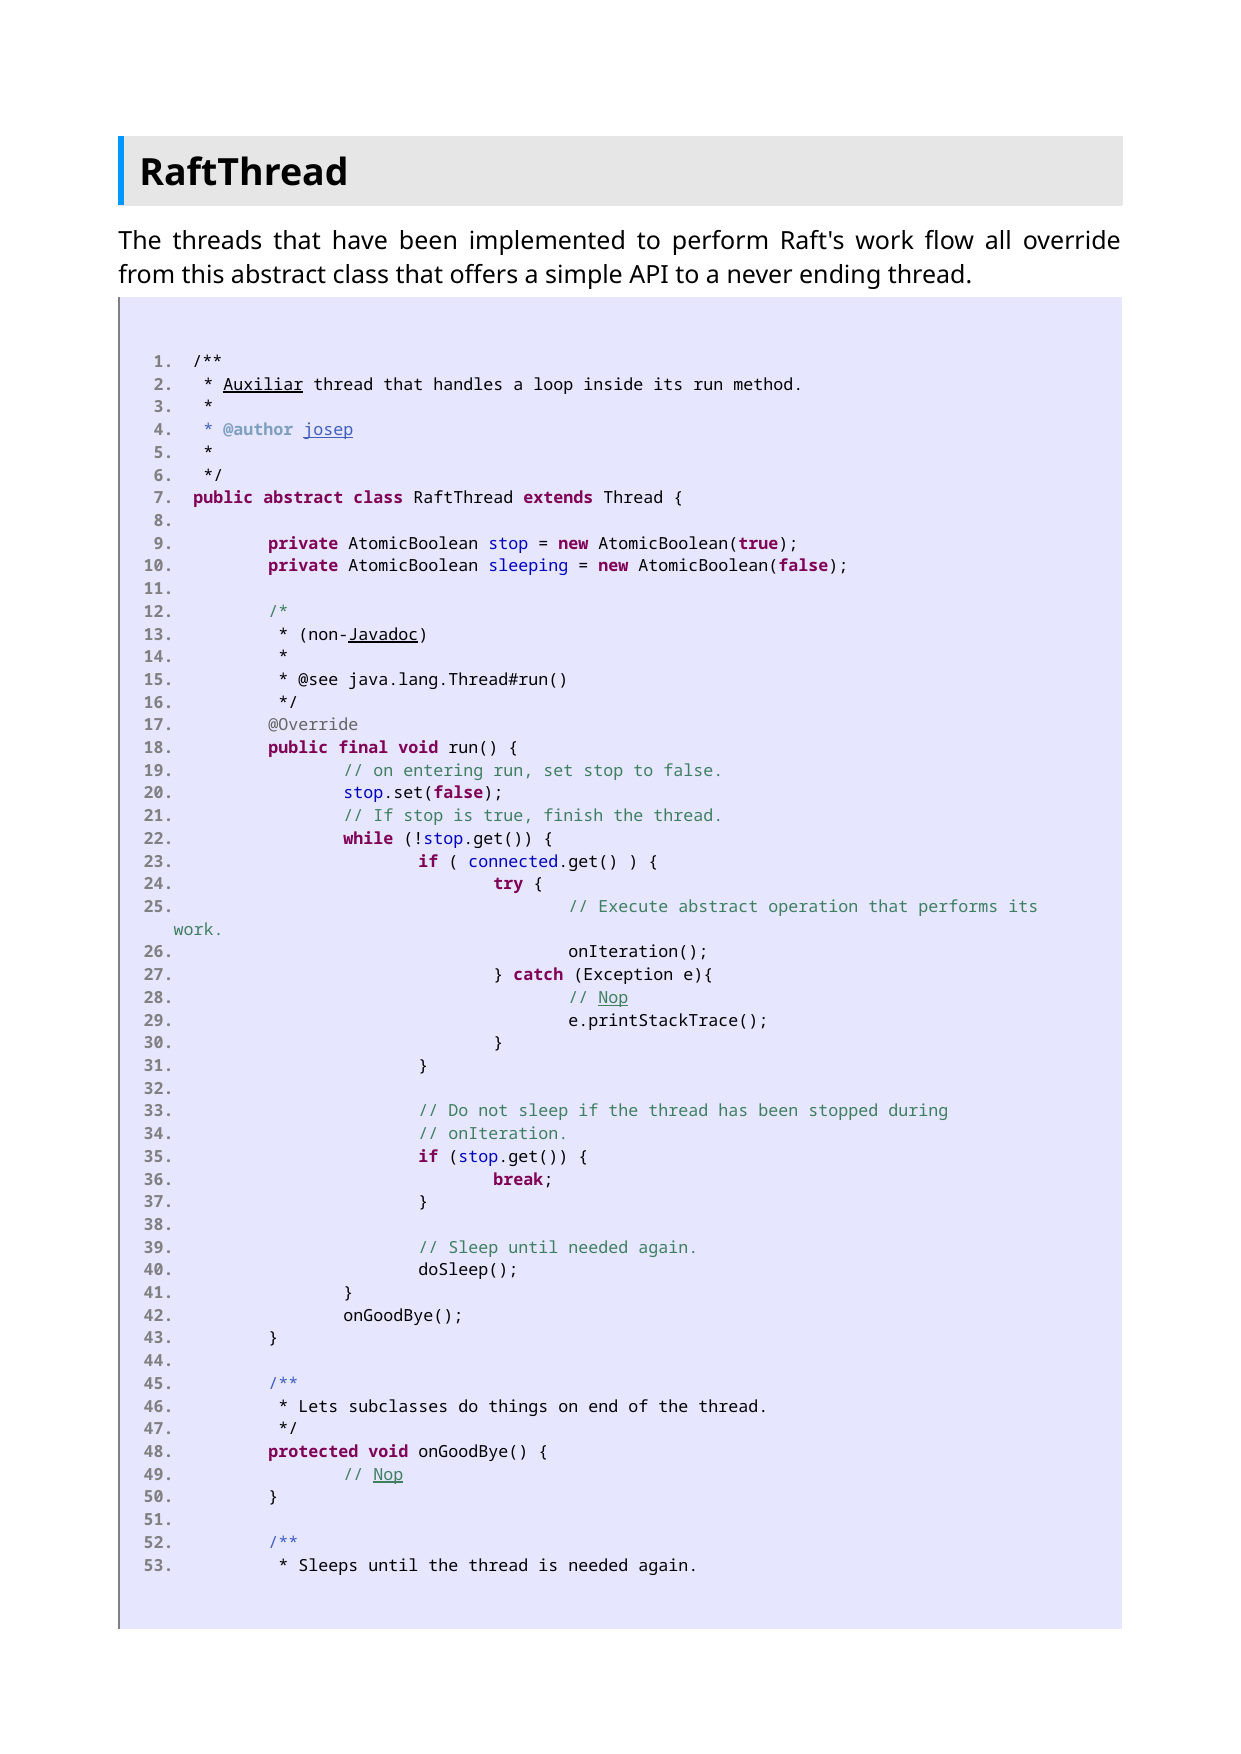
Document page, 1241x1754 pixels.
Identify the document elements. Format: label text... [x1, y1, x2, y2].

list // on entering run, set stop to false. [120, 758, 1122, 781]
list public abstract class RaftThread extends Thread { [120, 486, 1122, 509]
list } [120, 1485, 1122, 1508]
list /** [120, 1531, 1122, 1553]
list break; [120, 1167, 1122, 1190]
list doSleep(); [120, 1258, 1122, 1281]
list * Sleeps until the thread is needed again. [120, 1553, 1122, 1629]
list protected void onGoodBye() { [120, 1440, 1122, 1462]
list try { [120, 872, 1122, 895]
list // Sleep until needed again. [120, 1235, 1122, 1258]
list } [120, 1054, 1122, 1076]
list * [120, 441, 1122, 463]
list } [120, 1326, 1122, 1349]
list stop.set(false); [120, 781, 1122, 804]
list * (non-Javadoc) [120, 622, 1122, 645]
list * [120, 395, 1122, 418]
list private AtomicBoolean sleeping = new AtomicBoolean(false); [120, 554, 1122, 577]
list * @see java.lang.Thread#run() [120, 668, 1122, 690]
list // Execute abstract operation that performs its work. [120, 895, 1122, 940]
list // Do not sleep if the thread has been stopped during [120, 1099, 1122, 1122]
list // onIteration. [120, 1122, 1122, 1144]
list if ( connected.get() ) { [120, 849, 1122, 872]
text The threads that have been implemented to perform Raft's work flow all override from this abstract class that offers a simple API to a never ending thread. [118, 222, 1122, 291]
list /** [120, 1372, 1122, 1394]
list */ [120, 463, 1122, 486]
list } catch (Exception e){ [120, 963, 1122, 986]
list /** [120, 297, 1122, 372]
list */ [120, 1417, 1122, 1440]
list e.printStackTrace(); [120, 1008, 1122, 1031]
list } [120, 1190, 1122, 1213]
list /* [120, 599, 1122, 622]
list private AtomicBoolean stop = new AtomicBoolean(true); [120, 531, 1122, 554]
list // Nop [120, 1462, 1122, 1485]
list * @author josep [120, 418, 1122, 441]
list if (stop.get()) { [120, 1144, 1122, 1167]
subtitle RaftThread [124, 137, 1122, 205]
list onGoodBye(); [120, 1303, 1122, 1326]
list // Nop [120, 986, 1122, 1008]
list } [120, 1281, 1122, 1303]
list while (!stop.get()) { [120, 827, 1122, 849]
list * [120, 645, 1122, 668]
list */ [120, 690, 1122, 713]
list public final void run() { [120, 736, 1122, 758]
list onIteration(); [120, 940, 1122, 963]
list @Override [120, 713, 1122, 736]
list * Lets subclasses do things on end of the thread. [120, 1394, 1122, 1417]
list * Auxiliar thread that handles a loop inside its run method. [120, 372, 1122, 395]
list } [120, 1031, 1122, 1054]
list // If stop is true, finish the thread. [120, 804, 1122, 827]
